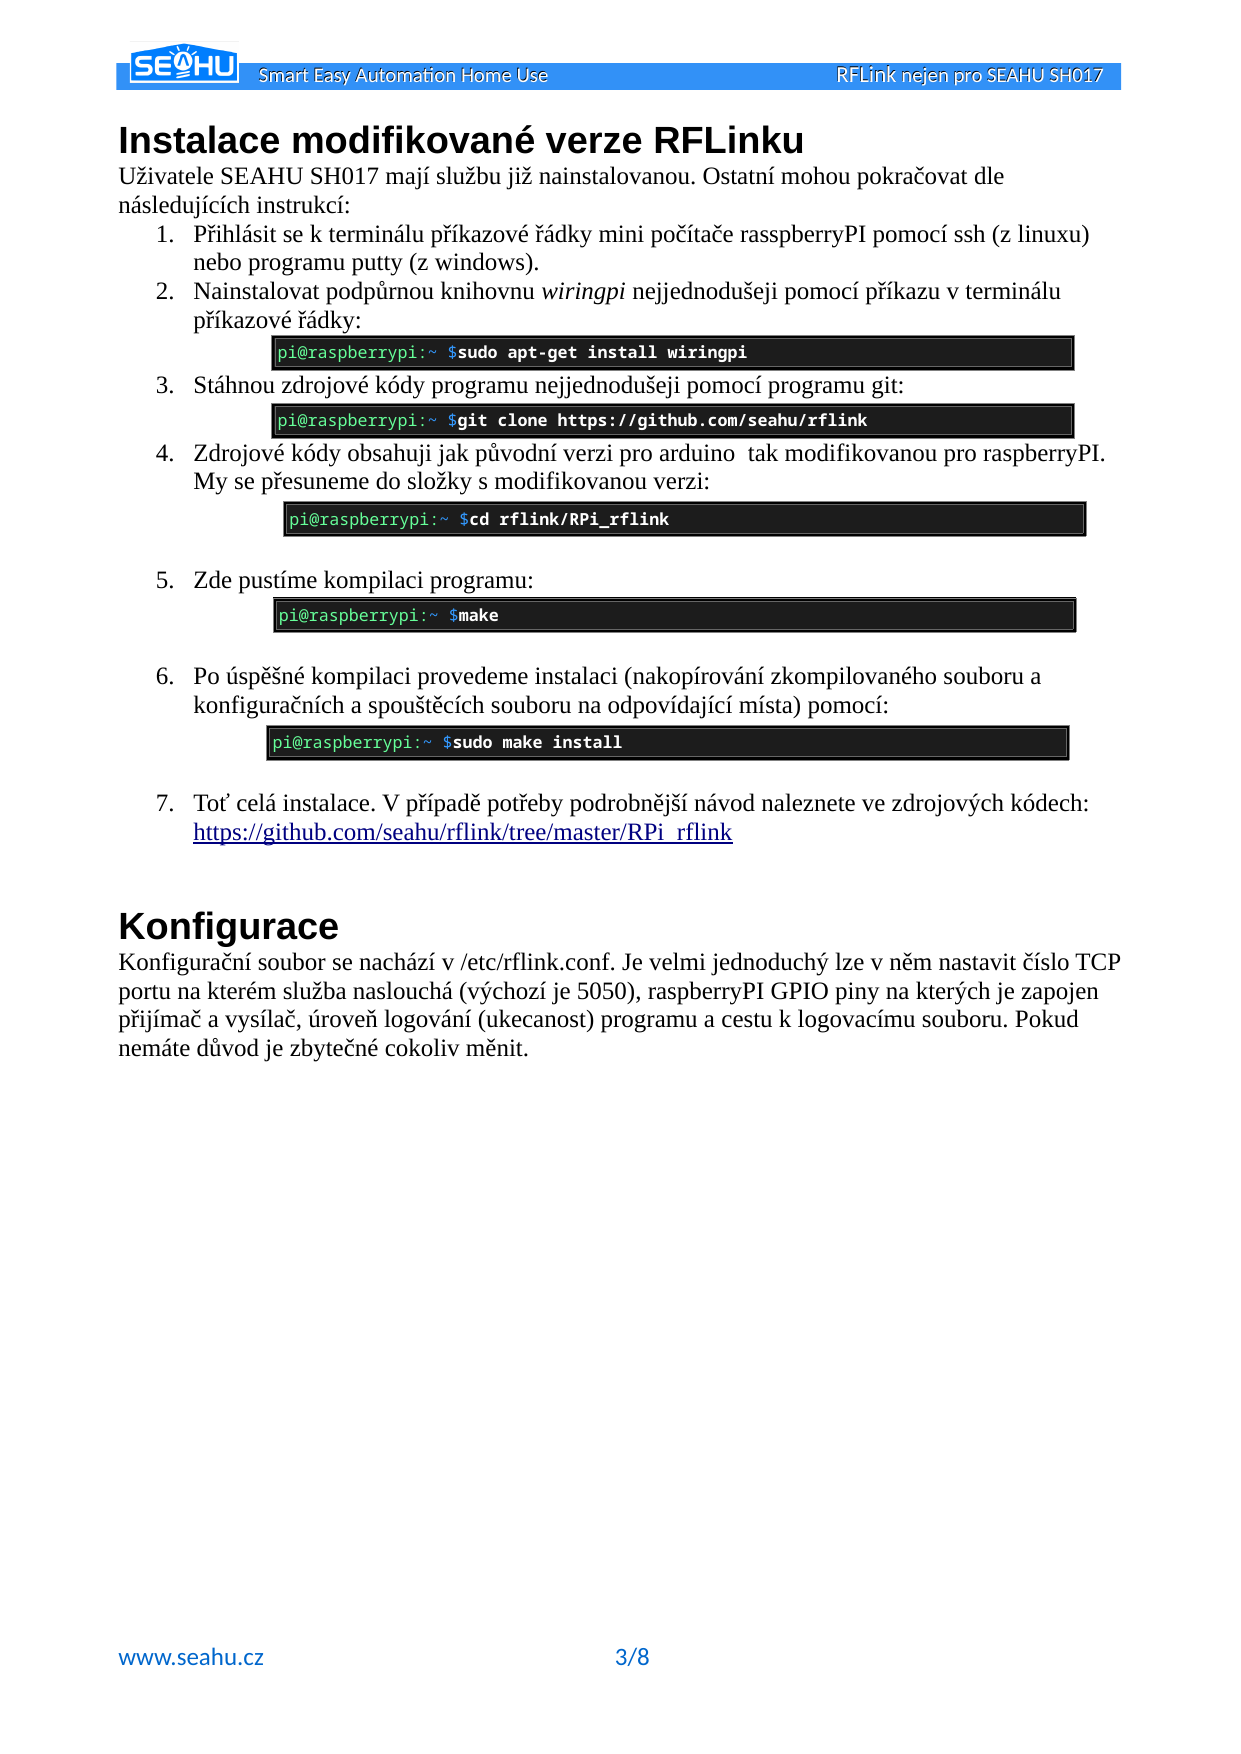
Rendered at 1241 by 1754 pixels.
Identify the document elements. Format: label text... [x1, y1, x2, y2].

text Konfigurace [118, 903, 1122, 947]
list Nainstalovat podpůrnou knihovnu wiringpi nejjednodušeji pomocí příkazu v terminálu příkazové řádky: [156, 276, 1122, 334]
list pi@raspberrypi:~ $git clone https://github.com/seahu/rflink [276, 407, 1071, 434]
text Uživatele SEAHU SH017 mají službu již nainstalovanou. Ostatní mohou pokračovat dle následujících instrukcí: [118, 161, 1122, 219]
text Konfigurační soubor se nachází v /etc/rflink.conf. Je velmi jednoduchý lze v něm nastavit číslo TCP portu na kterém služba naslouchá (výchozí je 5050), raspberryPI GPIO piny na kterých je zapojen přijímač a vysílač, úroveň logování (ukecanost) programu a cestu k logovacímu souboru. Pokud nemáte důvod je zbytečné cokoliv měnit. [118, 947, 1122, 1062]
list pi@raspberrypi:~ $cd rflink/RPi_rflink [287, 505, 1083, 533]
list pi@raspberrypi:~ $sudo make install [270, 729, 1066, 756]
list Přihlásit se k terminálu příkazové řádky mini počítače rasspberryPI pomocí ssh (z linuxu) nebo programu putty (z windows). [156, 219, 1122, 276]
list Stáhnou zdrojové kódy programu nejjednodušeji pomocí programu git: [156, 334, 1122, 398]
text Instalace modifikované verze RFLinku [118, 118, 1122, 161]
picture [129, 41, 239, 83]
list Toť celá instalace. V případě potřeby podrobnější návod naleznete ve zdrojových kódech: https://github.com/seahu/rflink/tree/master/RPi_rflink [156, 788, 1122, 846]
list Po úspěšné kompilaci provedeme instalaci (nakopírování zkompilovaného souboru a konfiguračních a spouštěcích souboru na odpovídající místa) pomocí: [156, 661, 1122, 788]
list Zdrojové kódy obsahuji jak původní verzi pro arduino tak modifikovanou pro raspberryPI. My se přesuneme do složky s modifikovanou verzi: [156, 398, 1122, 565]
list pi@raspberrypi:~ $make [277, 602, 1073, 629]
list Zde pustíme kompilaci programu: [156, 565, 1122, 661]
list pi@raspberrypi:~ $sudo apt-get install wiringpi [276, 339, 1071, 366]
